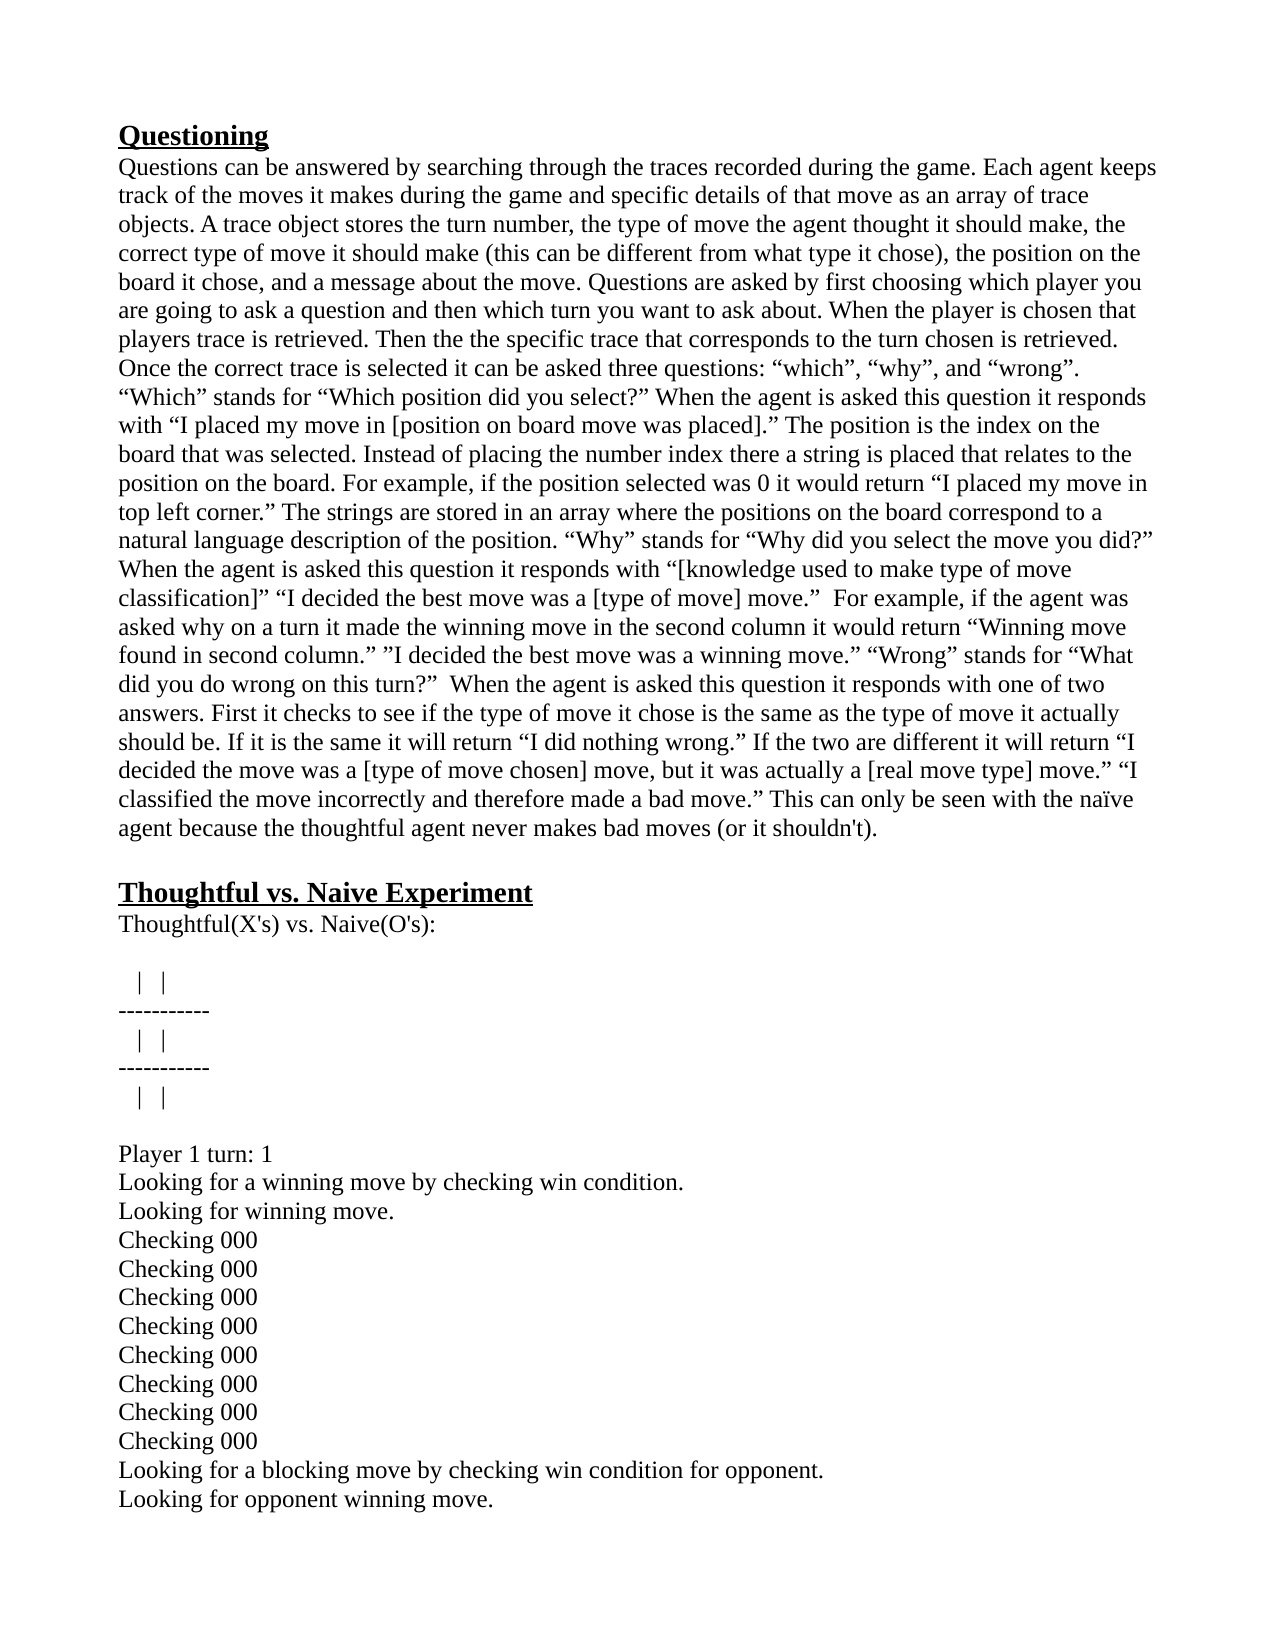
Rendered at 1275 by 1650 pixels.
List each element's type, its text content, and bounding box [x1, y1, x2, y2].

text Checking 000 [118, 1311, 1157, 1340]
text Checking 000 [118, 1397, 1157, 1426]
text Looking for a winning move by checking win condition. [118, 1167, 1157, 1196]
text Checking 000 [118, 1225, 1157, 1254]
text Checking 000 [118, 1340, 1157, 1369]
text ----------- [118, 995, 1157, 1024]
text Looking for winning move. [118, 1196, 1157, 1225]
text Questioning [118, 118, 1157, 152]
text Checking 000 [118, 1426, 1157, 1455]
text ----------- [118, 1052, 1157, 1081]
text Player 1 turn: 1 [118, 1139, 1157, 1167]
text | | [118, 937, 1157, 995]
text | | [118, 1081, 1157, 1110]
text Checking 000 [118, 1282, 1157, 1311]
text Questions can be answered by searching through the traces recorded during the game. Each agent keeps track of the moves it makes during the game and specific details of that move as an array of trace objects. A trace object stores the turn number, the type of move the agent thought it should make, the correct type of move it should make (this can be different from what type it chose), the position on the board it chose, and a message about the move. Questions are asked by first choosing which player you are going to ask a question and then which turn you want to ask about. When the player is chosen that players trace is retrieved. Then the the specific trace that corresponds to the turn chosen is retrieved. Once the correct trace is selected it can be asked three questions: “which”, “why”, and “wrong”. “Which” stands for “Which position did you select?” When the agent is asked this question it responds with “I placed my move in [position on board move was placed].” The position is the index on the board that was selected. Instead of placing the number index there a string is placed that relates to the position on the board. For example, if the position selected was 0 it would return “I placed my move in top left corner.” The strings are stored in an array where the positions on the board correspond to a natural language description of the position. “Why” stands for “Why did you select the move you did?” When the agent is asked this question it responds with “[knowledge used to make type of move classification]” “I decided the best move was a [type of move] move.” For example, if the agent was asked why on a turn it made the winning move in the second column it would return “Winning move found in second column.” ”I decided the best move was a winning move.” “Wrong” stands for “What did you do wrong on this turn?” When the agent is asked this question it responds with one of two answers. First it checks to see if the type of move it chose is the same as the type of move it actually should be. If it is the same it will return “I did nothing wrong.” If the two are different it will return “I decided the move was a [type of move chosen] move, but it was actually a [real move type] move.” “I classified the move incorrectly and therefore made a bad move.” This can only be seen with the naïve agent because the thoughtful agent never makes bad moves (or it shouldn't). [118, 152, 1157, 842]
text Thoughtful vs. Naive Experiment [118, 875, 1157, 909]
text Looking for opponent winning move. [118, 1484, 1157, 1512]
text | | [118, 1024, 1157, 1052]
text Thoughtful(X's) vs. Naive(O's): [118, 909, 1157, 937]
text Looking for a blocking move by checking win condition for opponent. [118, 1455, 1157, 1484]
text Checking 000 [118, 1369, 1157, 1397]
text Checking 000 [118, 1254, 1157, 1282]
